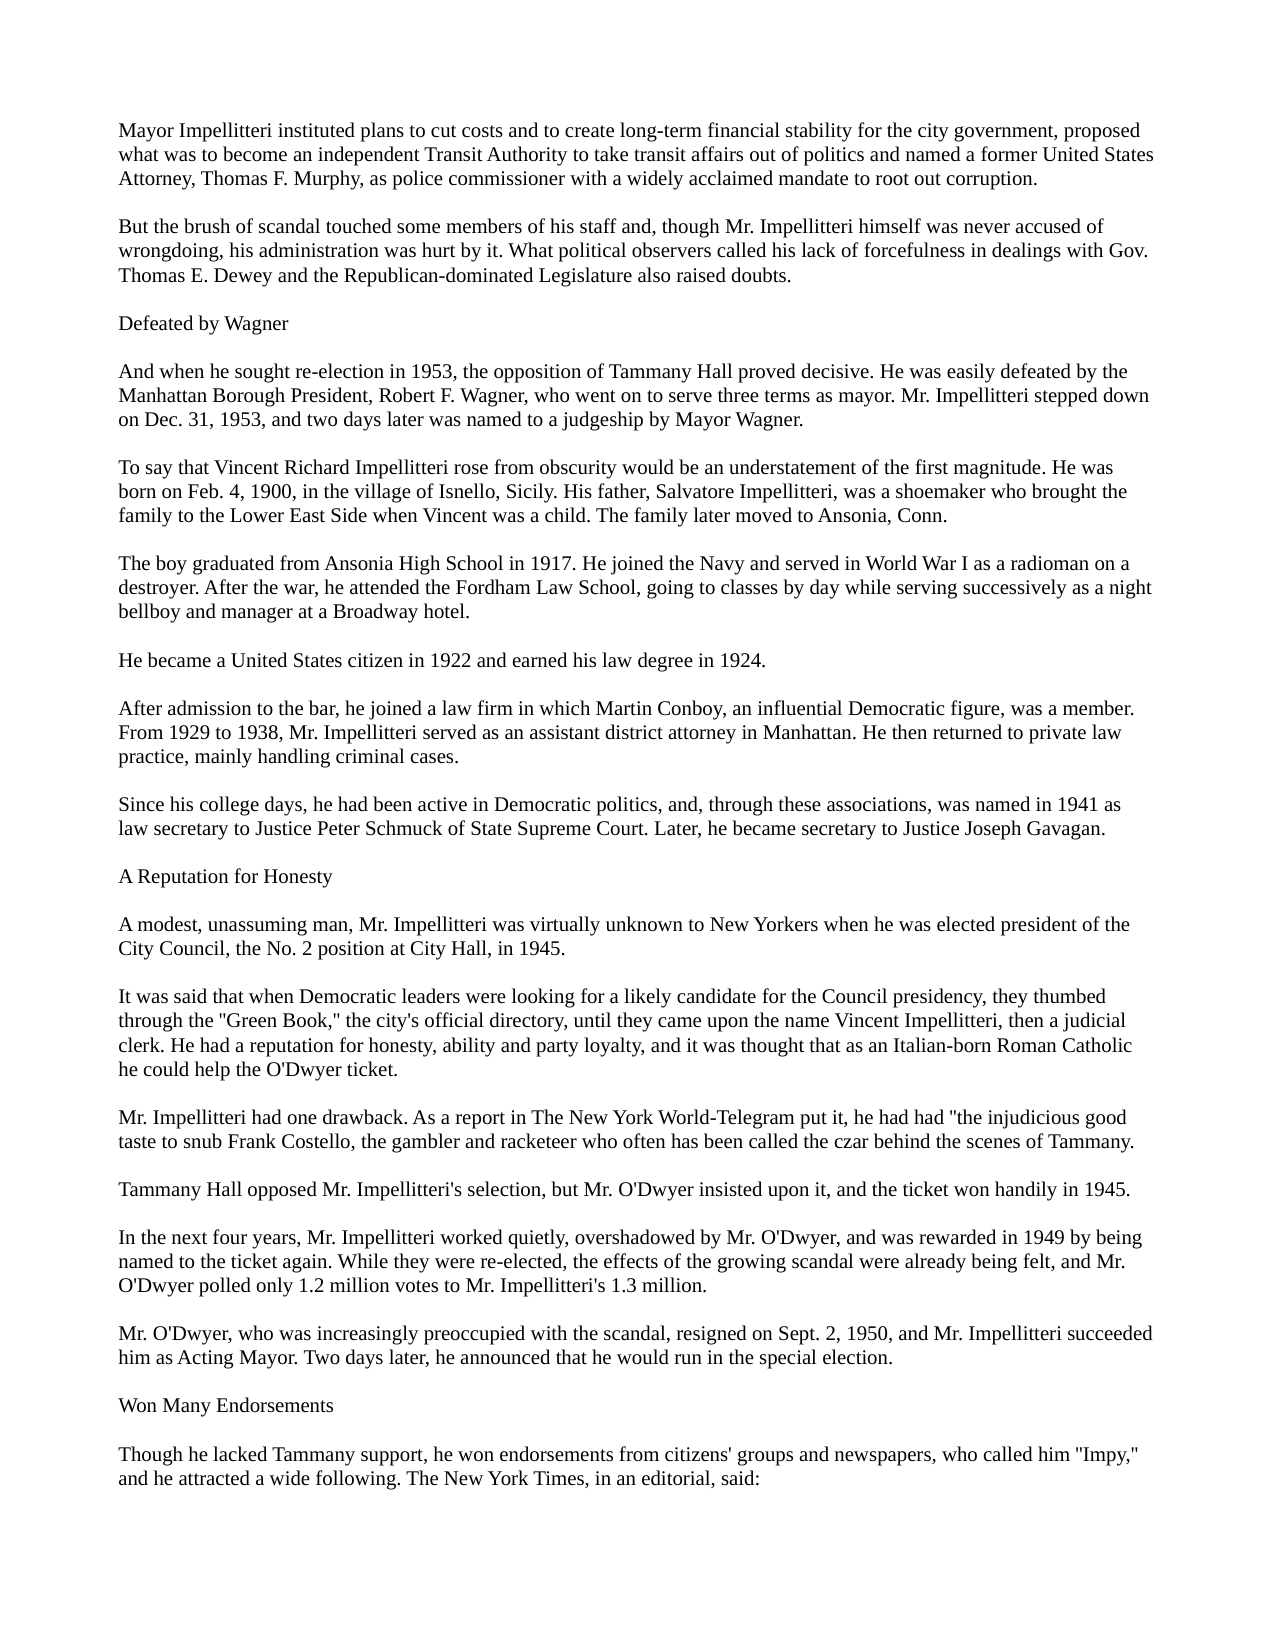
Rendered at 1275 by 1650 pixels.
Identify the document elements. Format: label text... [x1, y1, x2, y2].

text And when he sought re-election in 1953, the opposition of Tammany Hall proved decisive. He was easily defeated by the Manhattan Borough President, Robert F. Wagner, who went on to serve three terms as mayor. Mr. Impellitteri stepped down on Dec. 31, 1953, and two days later was named to a judgeship by Mayor Wagner. [118, 359, 1157, 431]
text Tammany Hall opposed Mr. Impellitteri's selection, but Mr. O'Dwyer insisted upon it, and the ticket won handily in 1945. [118, 1177, 1157, 1201]
text Mr. O'Dwyer, who was increasingly preoccupied with the scandal, resigned on Sept. 2, 1950, and Mr. Impellitteri succeeded him as Acting Mayor. Two days later, he announced that he would run in the special election. [118, 1321, 1157, 1369]
text It was said that when Democratic leaders were looking for a likely candidate for the Council presidency, they thumbed through the ''Green Book,'' the city's official directory, until they came upon the name Vincent Impellitteri, then a judicial clerk. He had a reputation for honesty, ability and party loyalty, and it was thought that as an Italian-born Roman Catholic he could help the O'Dwyer ticket. [118, 984, 1157, 1081]
text After admission to the bar, he joined a law firm in which Martin Conboy, an influential Democratic figure, was a member. From 1929 to 1938, Mr. Impellitteri served as an assistant district attorney in Manhattan. He then returned to private law practice, mainly handling criminal cases. [118, 696, 1157, 768]
text To say that Vincent Richard Impellitteri rose from obscurity would be an understatement of the first magnitude. He was born on Feb. 4, 1900, in the village of Isnello, Sicily. His father, Salvatore Impellitteri, was a shoemaker who brought the family to the Lower East Side when Vincent was a child. The family later moved to Ansonia, Conn. [118, 455, 1157, 527]
text Though he lacked Tammany support, he won endorsements from citizens' groups and newspapers, who called him ''Impy,'' and he attracted a wide following. The New York Times, in an editorial, said: [118, 1442, 1157, 1490]
text But the brush of scandal touched some members of his staff and, though Mr. Impellitteri himself was never accused of wrongdoing, his administration was hurt by it. What political observers called his lack of forcefulness in dealings with Gov. Thomas E. Dewey and the Republican-dominated Legislature also raised doubts. [118, 214, 1157, 287]
text Defeated by Wagner [118, 311, 1157, 335]
text In the next four years, Mr. Impellitteri worked quietly, overshadowed by Mr. O'Dwyer, and was rewarded in 1949 by being named to the ticket again. While they were re-elected, the effects of the growing scandal were already being felt, and Mr. O'Dwyer polled only 1.2 million votes to Mr. Impellitteri's 1.3 million. [118, 1225, 1157, 1297]
text He became a United States citizen in 1922 and earned his law degree in 1924. [118, 647, 1157, 672]
text The boy graduated from Ansonia High School in 1917. He joined the Navy and served in World War I as a radioman on a destroyer. After the war, he attended the Fordham Law School, going to classes by day while serving successively as a night bellboy and manager at a Broadway hotel. [118, 551, 1157, 623]
text Mr. Impellitteri had one drawback. As a report in The New York World-Telegram put it, he had had ''the injudicious good taste to snub Frank Costello, the gambler and racketeer who often has been called the czar behind the scenes of Tammany. [118, 1105, 1157, 1153]
text Won Many Endorsements [118, 1393, 1157, 1417]
text A modest, unassuming man, Mr. Impellitteri was virtually unknown to New Yorkers when he was elected president of the City Council, the No. 2 position at City Hall, in 1945. [118, 912, 1157, 960]
text A Reputation for Honesty [118, 864, 1157, 888]
text Since his college days, he had been active in Democratic politics, and, through these associations, was named in 1941 as law secretary to Justice Peter Schmuck of State Supreme Court. Later, he became secretary to Justice Joseph Gavagan. [118, 792, 1157, 840]
text Mayor Impellitteri instituted plans to cut costs and to create long-term financial stability for the city government, proposed what was to become an independent Transit Authority to take transit affairs out of politics and named a former United States Attorney, Thomas F. Murphy, as police commissioner with a widely acclaimed mandate to root out corruption. [118, 118, 1157, 190]
